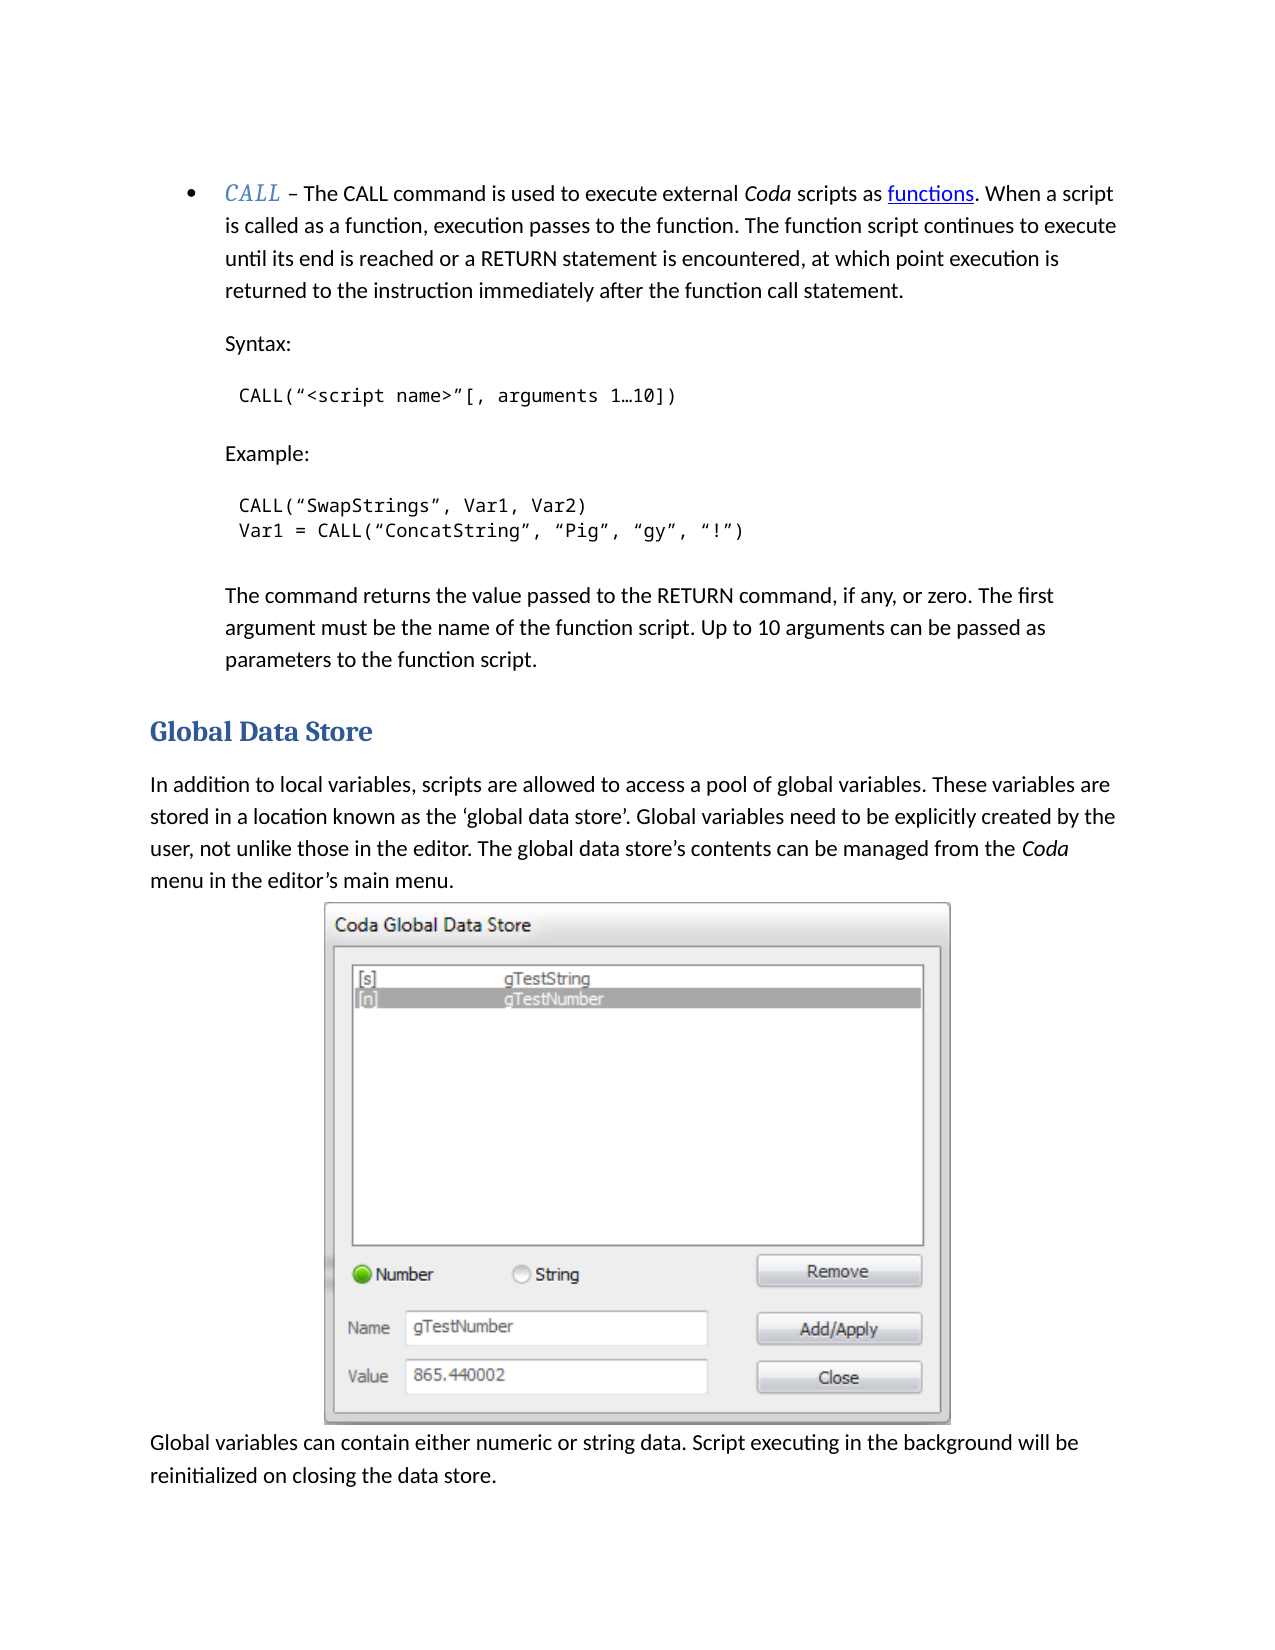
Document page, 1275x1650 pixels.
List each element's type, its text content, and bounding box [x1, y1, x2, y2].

list Example: [225, 439, 1125, 467]
text CALL(“<script name>”[, arguments 1…10]) [238, 382, 1125, 433]
text CALL(“SwapStrings”, Var1, Var2) Var1 = CALL(“ConcatString”, “Pig”, “gy”, “!”) [238, 492, 1125, 543]
list Syntax: [187, 329, 1125, 357]
subtitle Global Data Store [150, 716, 1125, 749]
list CALL – The CALL command is used to execute external Coda scripts as functions. When a script is called as a function, execution passes to the function. The function script continues to execute until its end is reached or a RETURN statement is encountered, at which point execution is returned to the instruction immediately after the function call statement. [187, 179, 1125, 304]
text In addition to local variables, scripts are allowed to access a pool of global variables. These variables are stored in a location known as the ‘global data store’. Global variables need to be explicitly created by the user, not unlike those in the editor. The global data store’s contents can be managed from the Coda menu in the editor’s main menu. [150, 770, 1125, 894]
list The command returns the value passed to the RETURN command, if any, or zero. The first argument must be the name of the function script. Up to 10 arguments can be passed as parameters to the function script. [225, 549, 1125, 673]
text Global variables can contain either numeric or string data. Script executing in the background will be reinitialized on closing the data store. [150, 911, 1125, 1489]
picture [324, 902, 951, 1425]
